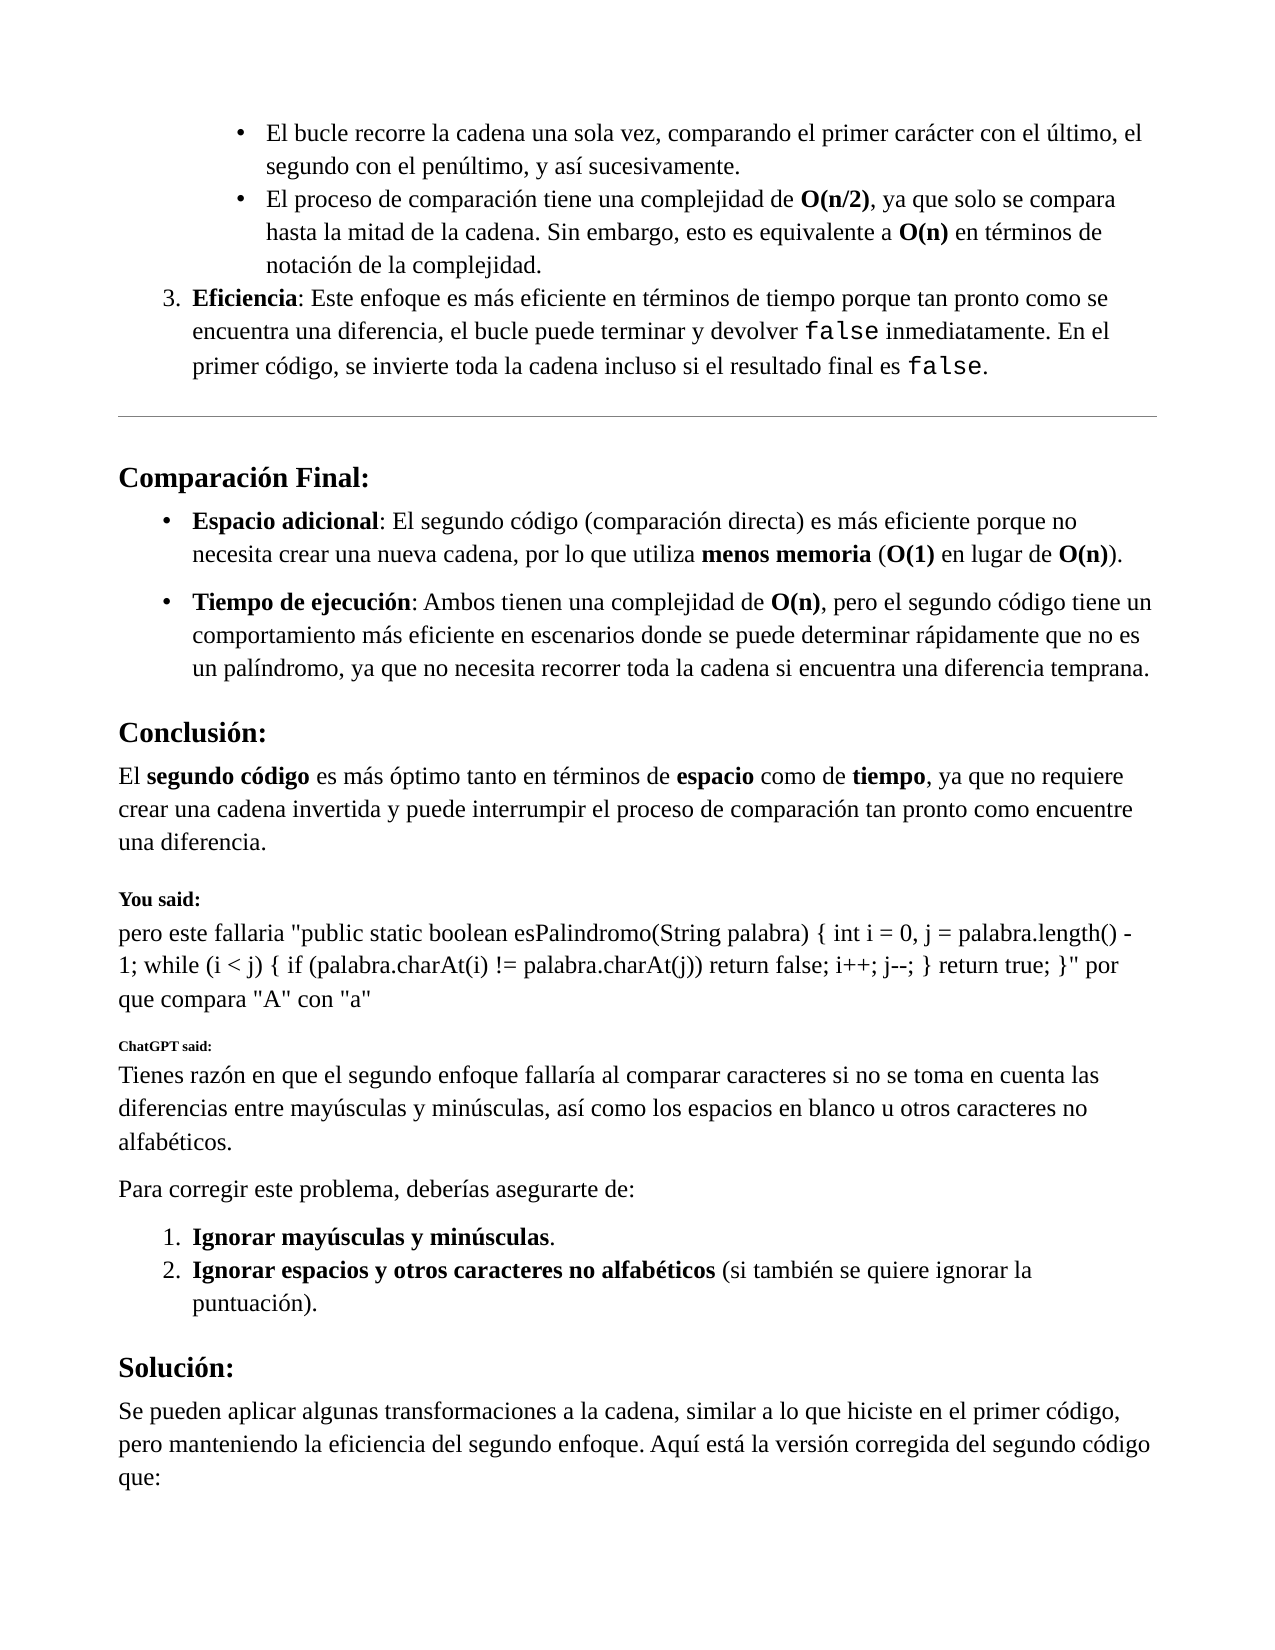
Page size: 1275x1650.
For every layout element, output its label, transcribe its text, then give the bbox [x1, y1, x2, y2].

list Ignorar mayúsculas y minúsculas. [162, 1222, 1157, 1251]
subtitle Conclusión: [118, 715, 1157, 749]
text Para corregir este problema, deberías asegurarte de: [118, 1174, 1157, 1203]
text El segundo código es más óptimo tanto en términos de espacio como de tiempo, ya que no requiere crear una cadena invertida y puede interrumpir el proceso de comparación tan pronto como encuentre una diferencia. [118, 761, 1157, 856]
list El proceso de comparación tiene una complejidad de O(n/2), ya que solo se compara hasta la mitad de la cadena. Sin embargo, esto es equivalente a O(n) en términos de notación de la complejidad. [236, 184, 1157, 279]
subtitle Comparación Final: [118, 460, 1157, 494]
text Tienes razón en que el segundo enfoque fallaría al comparar caracteres si no se toma en cuenta las diferencias entre mayúsculas y minúsculas, así como los espacios en blanco u otros caracteres no alfabéticos. [118, 1061, 1157, 1155]
list El bucle recorre la cadena una sola vez, comparando el primer carácter con el último, el segundo con el penúltimo, y así sucesivamente. [236, 118, 1157, 180]
list Tiempo de ejecución: Ambos tienen una complejidad de O(n), pero el segundo código tiene un comportamiento más eficiente en escenarios donde se puede determinar rápidamente que no es un palíndromo, ya que no necesita recorrer toda la cadena si encuentra una diferencia temprana. [162, 587, 1157, 682]
subtitle You said: [118, 887, 1157, 911]
list Ignorar espacios y otros caracteres no alfabéticos (si también se quiere ignorar la puntuación). [162, 1255, 1157, 1317]
list Espacio adicional: El segundo código (comparación directa) es más eficiente porque no necesita crear una nueva cadena, por lo que utiliza menos memoria (O(1) en lugar de O(n)). [162, 506, 1157, 568]
subtitle Solución: [118, 1350, 1157, 1383]
text pero este fallaria "public static boolean esPalindromo(String palabra) { int i = 0, j = palabra.length() - 1; while (i < j) { if (palabra.charAt(i) != palabra.charAt(j)) return false; i++; j--; } return true; }" por que compara "A" con "a" [118, 918, 1157, 1012]
subtitle ChatGPT said: [118, 1037, 1157, 1054]
list Eficiencia: Este enfoque es más eficiente en términos de tiempo porque tan pronto como se encuentra una diferencia, el bucle puede terminar y devolver false inmediatamente. En el primer código, se invierte toda la cadena incluso si el resultado final es false. [162, 283, 1157, 382]
text Se pueden aplicar algunas transformaciones a la cadena, similar a lo que hiciste en el primer código, pero manteniendo la eficiencia del segundo enfoque. Aquí está la versión corregida del segundo código que: [118, 1396, 1157, 1491]
